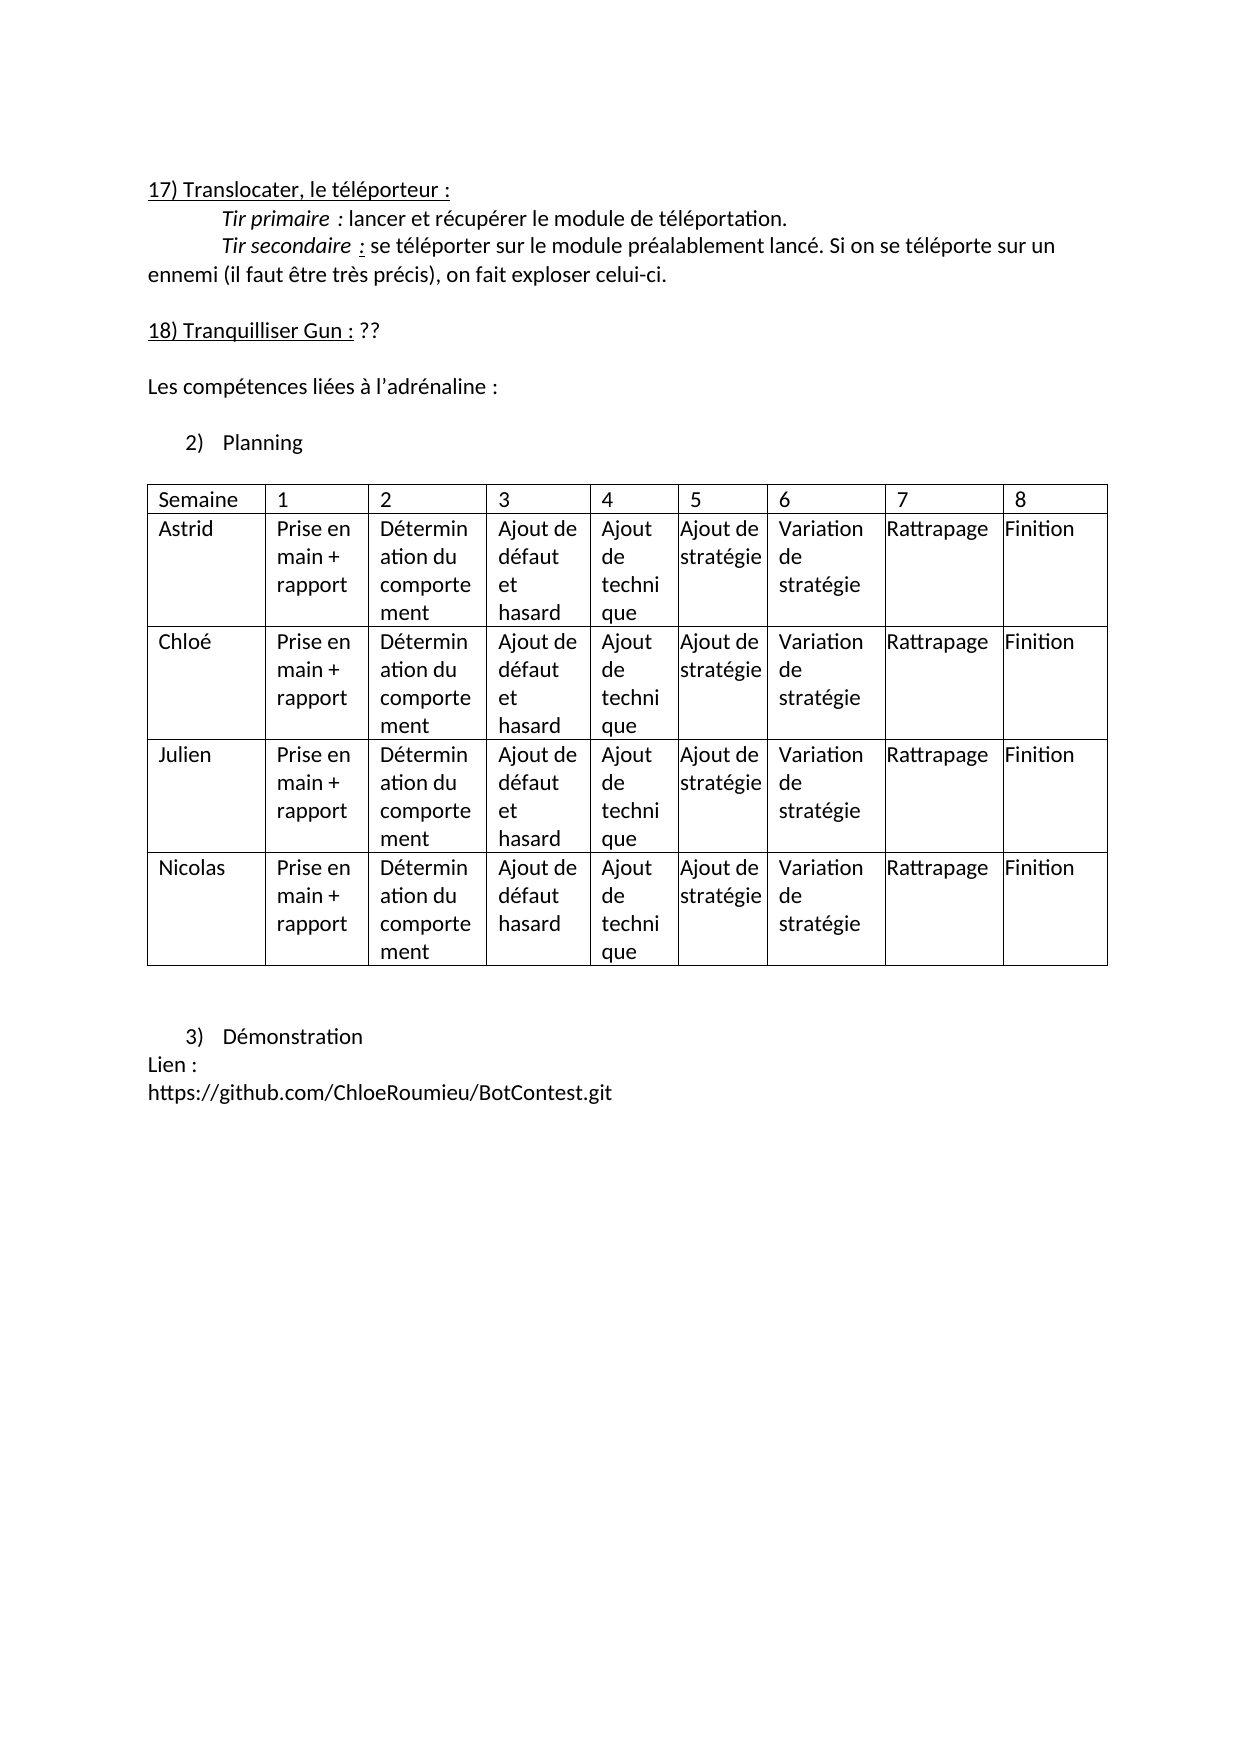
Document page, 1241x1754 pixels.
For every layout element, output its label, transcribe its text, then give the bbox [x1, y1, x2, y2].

table_cell Ajout de technique [591, 514, 678, 626]
table_cell Rattrapage [886, 627, 1003, 739]
table_cell Prise en main + rapport [266, 514, 368, 626]
table_header 5 [679, 485, 767, 513]
text Les compétences liées à l’adrénaline : [148, 372, 1093, 400]
text Tir primaire : lancer et récupérer le module de téléportation. [148, 204, 1093, 232]
list Démonstration [185, 1022, 1093, 1051]
table_cell Ajout de stratégie [679, 627, 767, 739]
table_cell Chloé [148, 627, 265, 739]
text https://github.com/ChloeRoumieu/BotContest.git [148, 1078, 1093, 1107]
table_cell Rattrapage [886, 853, 1003, 965]
text 17) Translocater, le téléporteur : [148, 176, 1093, 204]
table_cell Finition [1004, 514, 1107, 626]
table_cell Julien [148, 740, 265, 852]
table_header 1 [266, 485, 368, 513]
table_cell Prise en main + rapport [266, 740, 368, 852]
table_cell Nicolas [148, 853, 265, 965]
table_cell Détermination du comportement [369, 853, 486, 965]
table_cell Variation de stratégie [768, 514, 885, 626]
table_cell Ajout de défaut et hasard [487, 740, 590, 852]
table_cell Ajout de technique [591, 740, 678, 852]
table_cell Prise en main + rapport [266, 627, 368, 739]
text Lien : [148, 1051, 1093, 1078]
table_cell Ajout de défaut et hasard [487, 627, 590, 739]
text Tir secondaire : se téléporter sur le module préalablement lancé. Si on se téléporte sur un ennemi (il faut être très précis), on fait exploser celui-ci. [148, 232, 1093, 288]
table_cell Finition [1004, 740, 1107, 852]
table_cell Rattrapage [886, 740, 1003, 852]
table_cell Rattrapage [886, 514, 1003, 626]
table_cell Ajout de stratégie [679, 740, 767, 852]
table_cell Finition [1004, 853, 1107, 965]
table_header 6 [768, 485, 885, 513]
table_cell Ajout de technique [591, 627, 678, 739]
table_cell Variation de stratégie [768, 853, 885, 965]
table_header Semaine [148, 485, 265, 513]
table_cell Ajout de technique [591, 853, 678, 965]
table_cell Ajout de défaut hasard [487, 853, 590, 965]
table_header 8 [1004, 485, 1107, 513]
table_header 4 [591, 485, 678, 513]
table_cell Ajout de défaut et hasard [487, 514, 590, 626]
table_header 3 [487, 485, 590, 513]
table_header 2 [369, 485, 486, 513]
table_cell Variation de stratégie [768, 740, 885, 852]
table_cell Finition [1004, 627, 1107, 739]
table_cell Détermination du comportement [369, 740, 486, 852]
table_cell Prise en main + rapport [266, 853, 368, 965]
table_cell Détermination du comportement [369, 514, 486, 626]
list Planning [185, 428, 1093, 456]
table_cell Astrid [148, 514, 265, 626]
table_cell Détermination du comportement [369, 627, 486, 739]
table_cell Ajout de stratégie [679, 514, 767, 626]
table_cell Variation de stratégie [768, 627, 885, 739]
table_header 7 [886, 485, 1003, 513]
text 18) Tranquilliser Gun : ?? [148, 316, 1093, 344]
table_cell Ajout de stratégie [679, 853, 767, 965]
